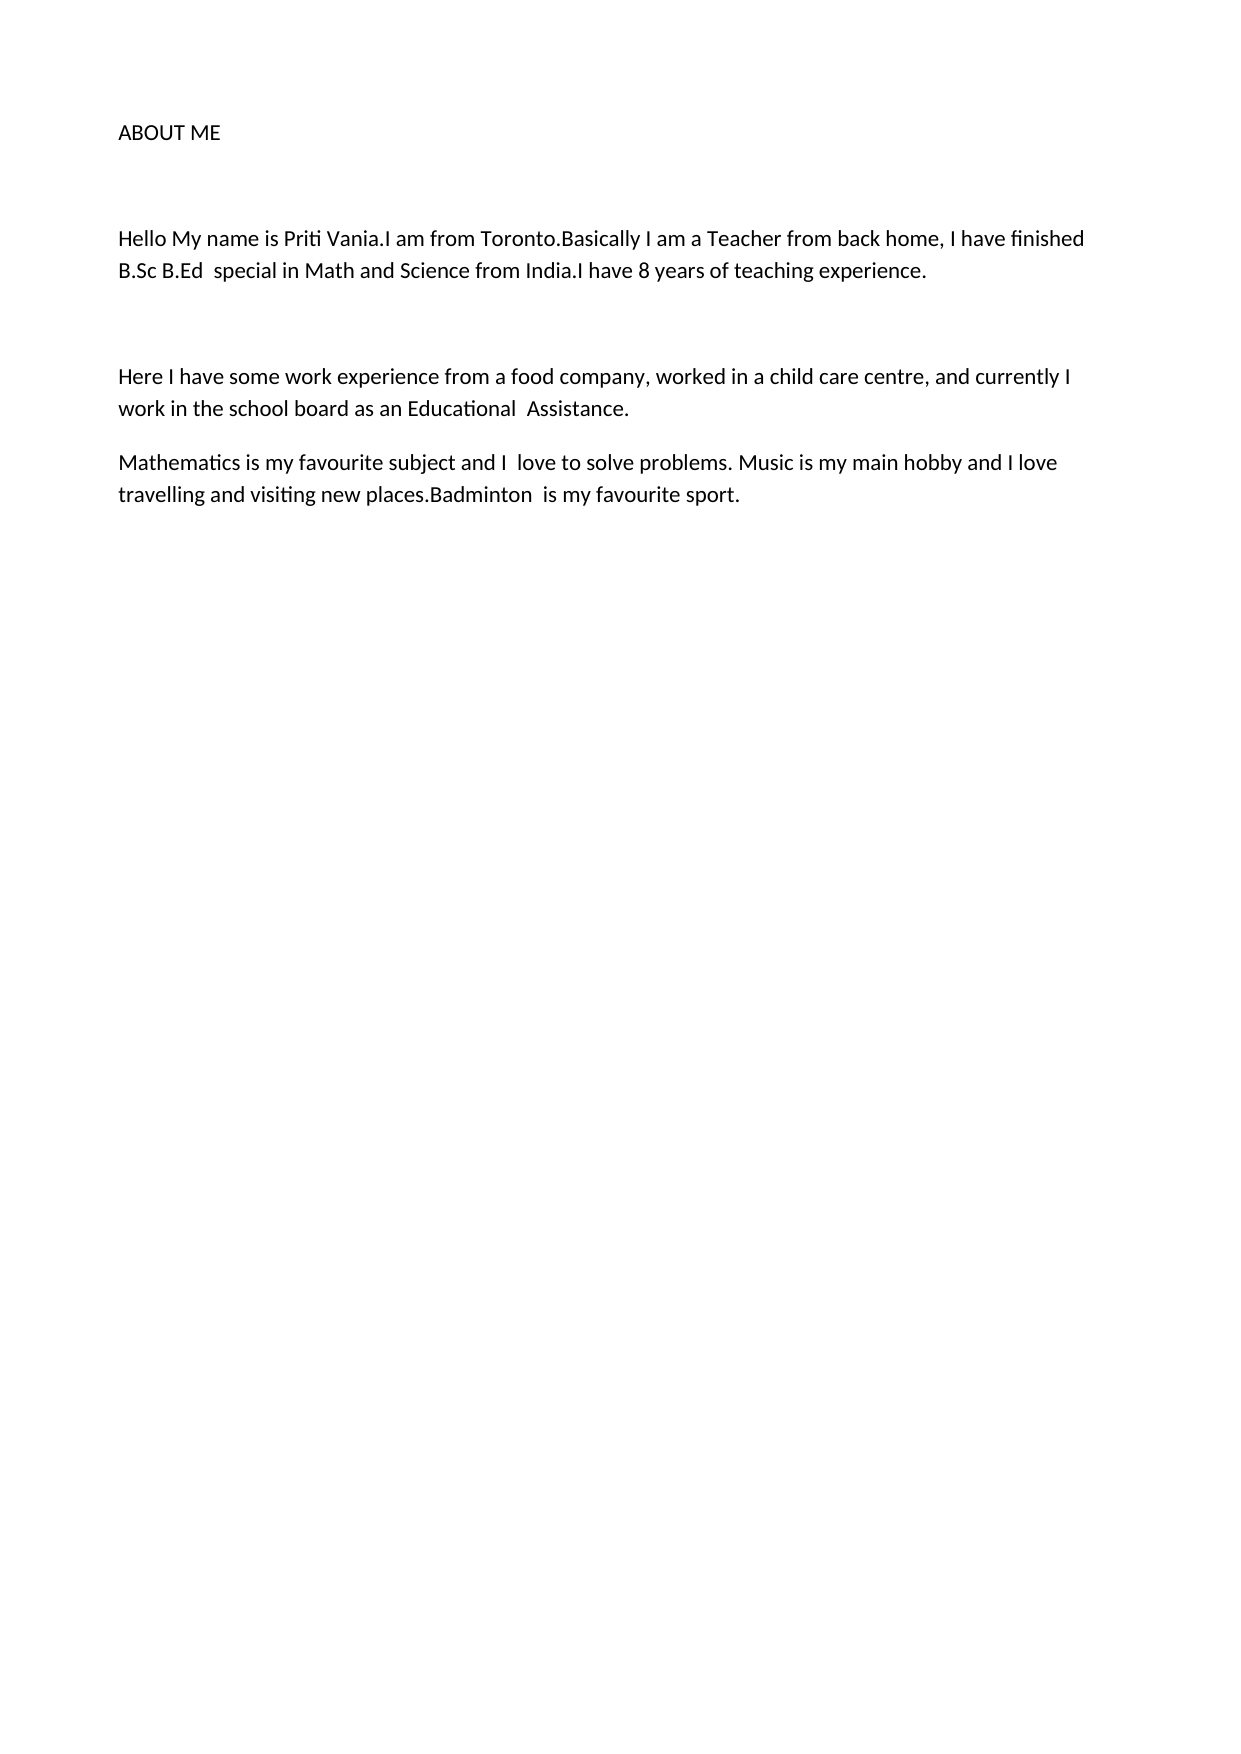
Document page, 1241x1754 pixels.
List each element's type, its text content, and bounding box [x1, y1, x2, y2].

text Mathematics is my favourite subject and I love to solve problems. Music is my main hobby and I love travelling and visiting new places.Badminton is my favourite sport. [118, 448, 1122, 508]
text ABOUT ME [118, 118, 1122, 146]
text Here I have some work experience from a food company, worked in a child care centre, and currently I work in the school board as an Educational Assistance. [118, 362, 1122, 423]
text Hello My name is Priti Vania.I am from Toronto.Basically I am a Teacher from back home, I have finished B.Sc B.Ed special in Math and Science from India.I have 8 years of teaching experience. [118, 224, 1122, 284]
